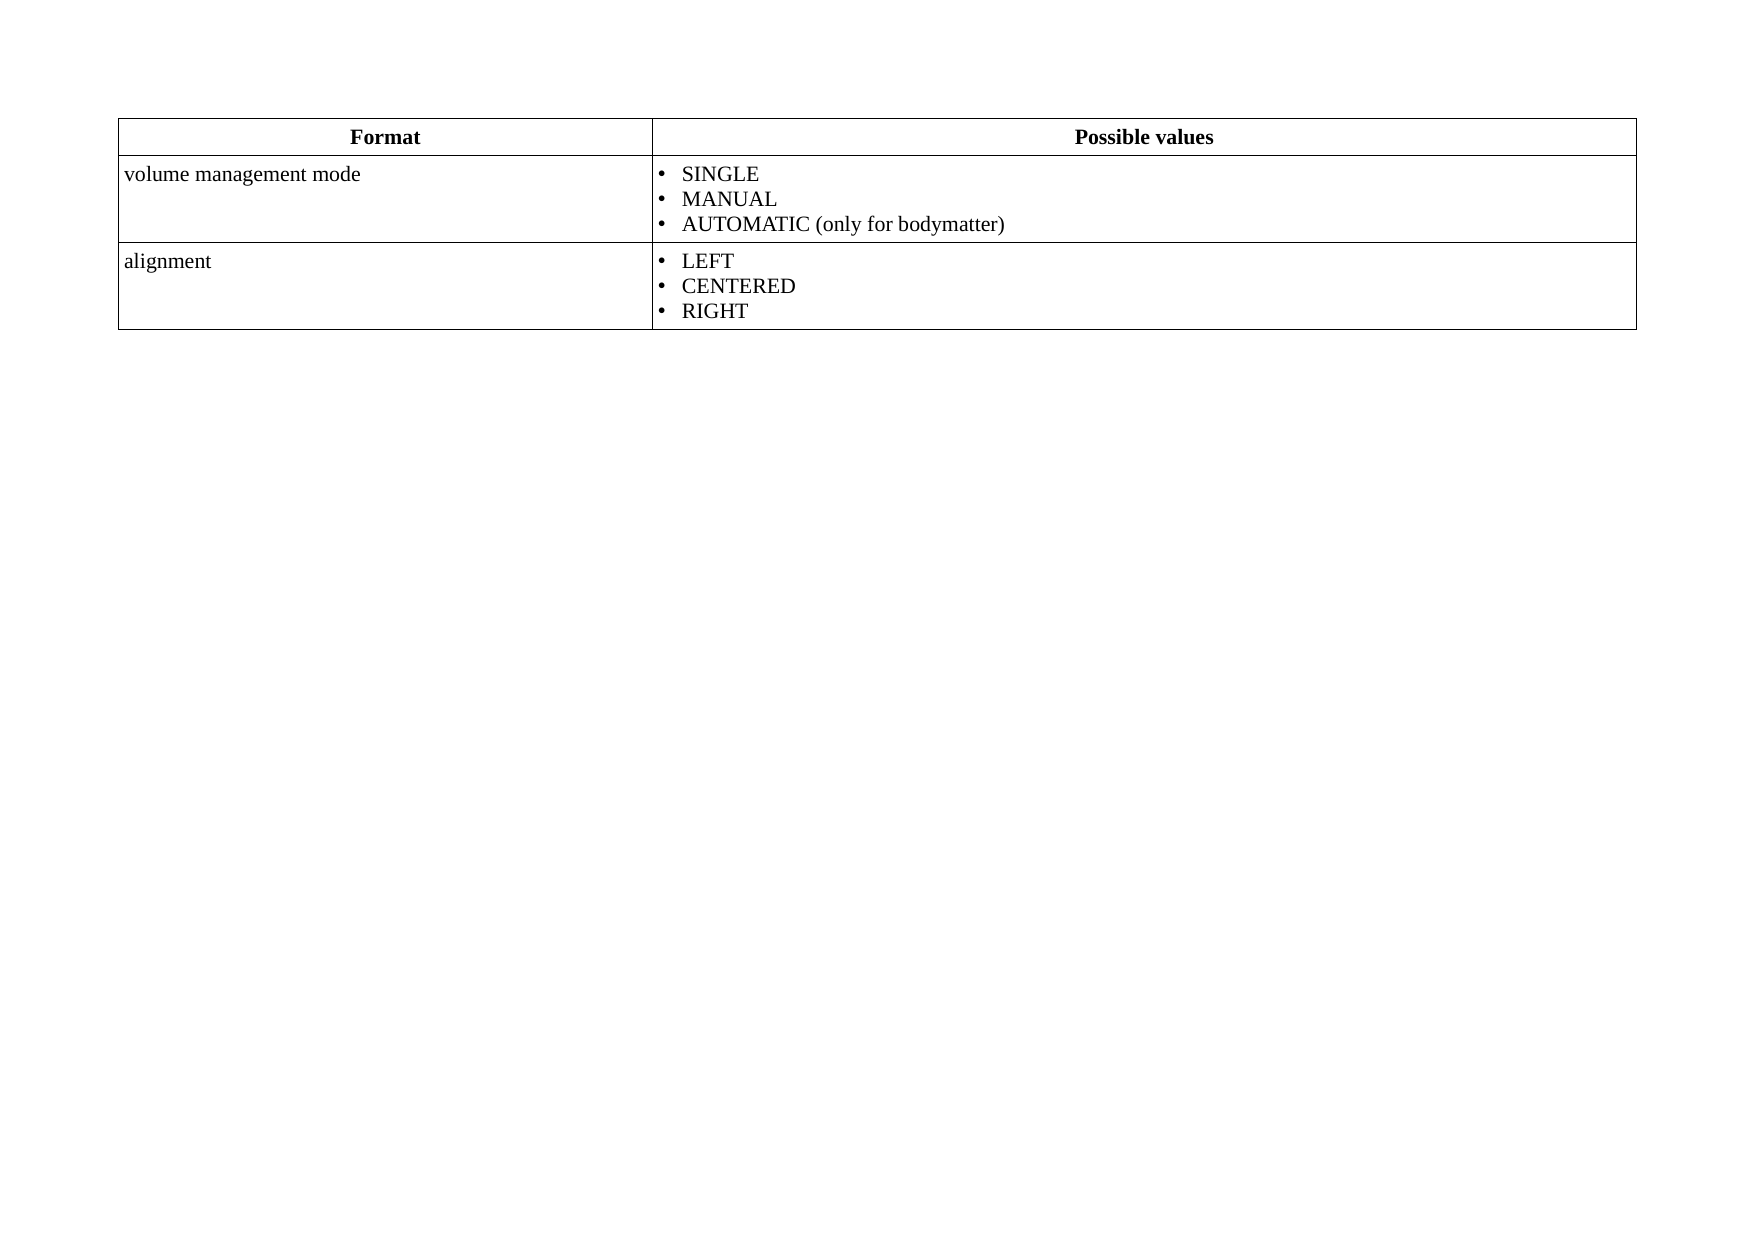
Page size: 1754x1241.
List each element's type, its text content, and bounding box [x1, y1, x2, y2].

table_cell LEFT CENTERED RIGHT [653, 243, 1636, 329]
table_cell alignment [119, 243, 652, 329]
table_header Possible values [653, 119, 1636, 155]
table_cell volume management mode [119, 156, 652, 242]
table_header Format [119, 119, 652, 155]
table_cell SINGLE MANUAL AUTOMATIC (only for bodymatter) [653, 156, 1636, 242]
